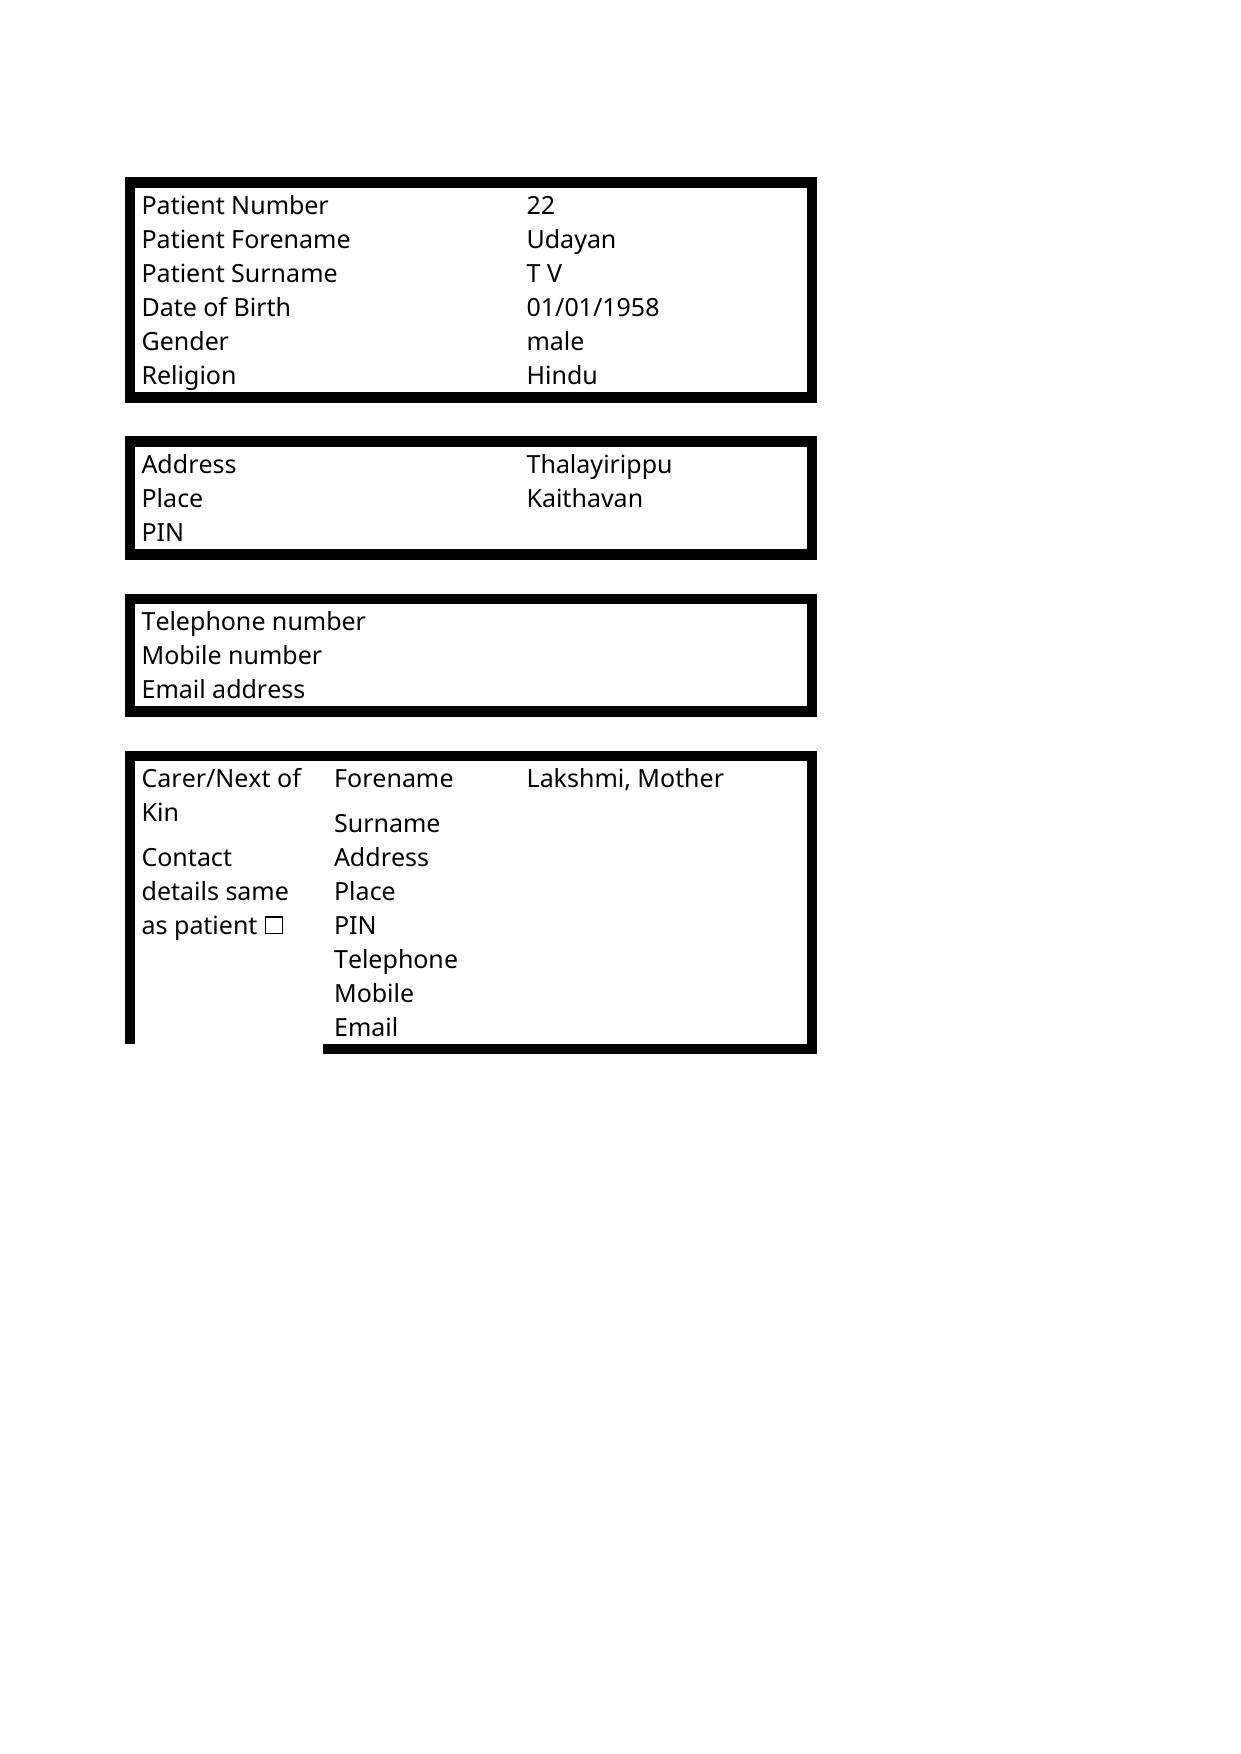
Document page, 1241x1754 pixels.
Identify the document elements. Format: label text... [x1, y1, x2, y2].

table_cell [515, 638, 807, 672]
table_cell Telephone [323, 942, 515, 976]
table_cell Place [135, 481, 515, 515]
table_header Telephone number [135, 604, 515, 638]
table_cell [515, 942, 807, 976]
table_header [515, 604, 807, 638]
table_cell [515, 840, 807, 874]
table_cell Udayan [515, 222, 807, 256]
table_cell Place [323, 874, 515, 908]
table_cell Gender [135, 324, 515, 358]
table_cell [515, 908, 807, 942]
table_cell Mobile [323, 976, 515, 1010]
table_cell Date of Birth [135, 290, 515, 324]
table_cell [515, 515, 807, 549]
table_cell Hindu [515, 358, 807, 392]
table_cell Mobile number [135, 638, 515, 672]
table_cell Email address [135, 672, 515, 706]
table_cell Religion [135, 358, 515, 392]
table_cell 01/01/1958 [515, 290, 807, 324]
table_cell Kaithavan [515, 481, 807, 515]
table_cell male [515, 324, 807, 358]
table_cell [515, 874, 807, 908]
table_header Thalayirippu [515, 447, 807, 481]
table_cell [515, 672, 807, 706]
table_cell Surname [323, 795, 515, 839]
table_cell PIN [135, 515, 515, 549]
table_cell Email [323, 1010, 515, 1044]
table_cell [515, 1010, 807, 1044]
table_cell PIN [323, 908, 515, 942]
table_cell Address [323, 840, 515, 874]
table_cell T V [515, 256, 807, 290]
table_header Forename [323, 761, 515, 795]
table_header 22 [515, 188, 807, 222]
table_cell [515, 795, 807, 839]
table_header Carer/Next of Kin [135, 761, 323, 839]
table_header Patient Number [135, 188, 515, 222]
table_cell Patient Forename [135, 222, 515, 256]
table_cell [515, 976, 807, 1010]
table_cell Contact details same as patient [135, 840, 323, 1044]
table_header Address [135, 447, 515, 481]
table_cell Patient Surname [135, 256, 515, 290]
table_header Lakshmi, Mother [515, 761, 807, 795]
